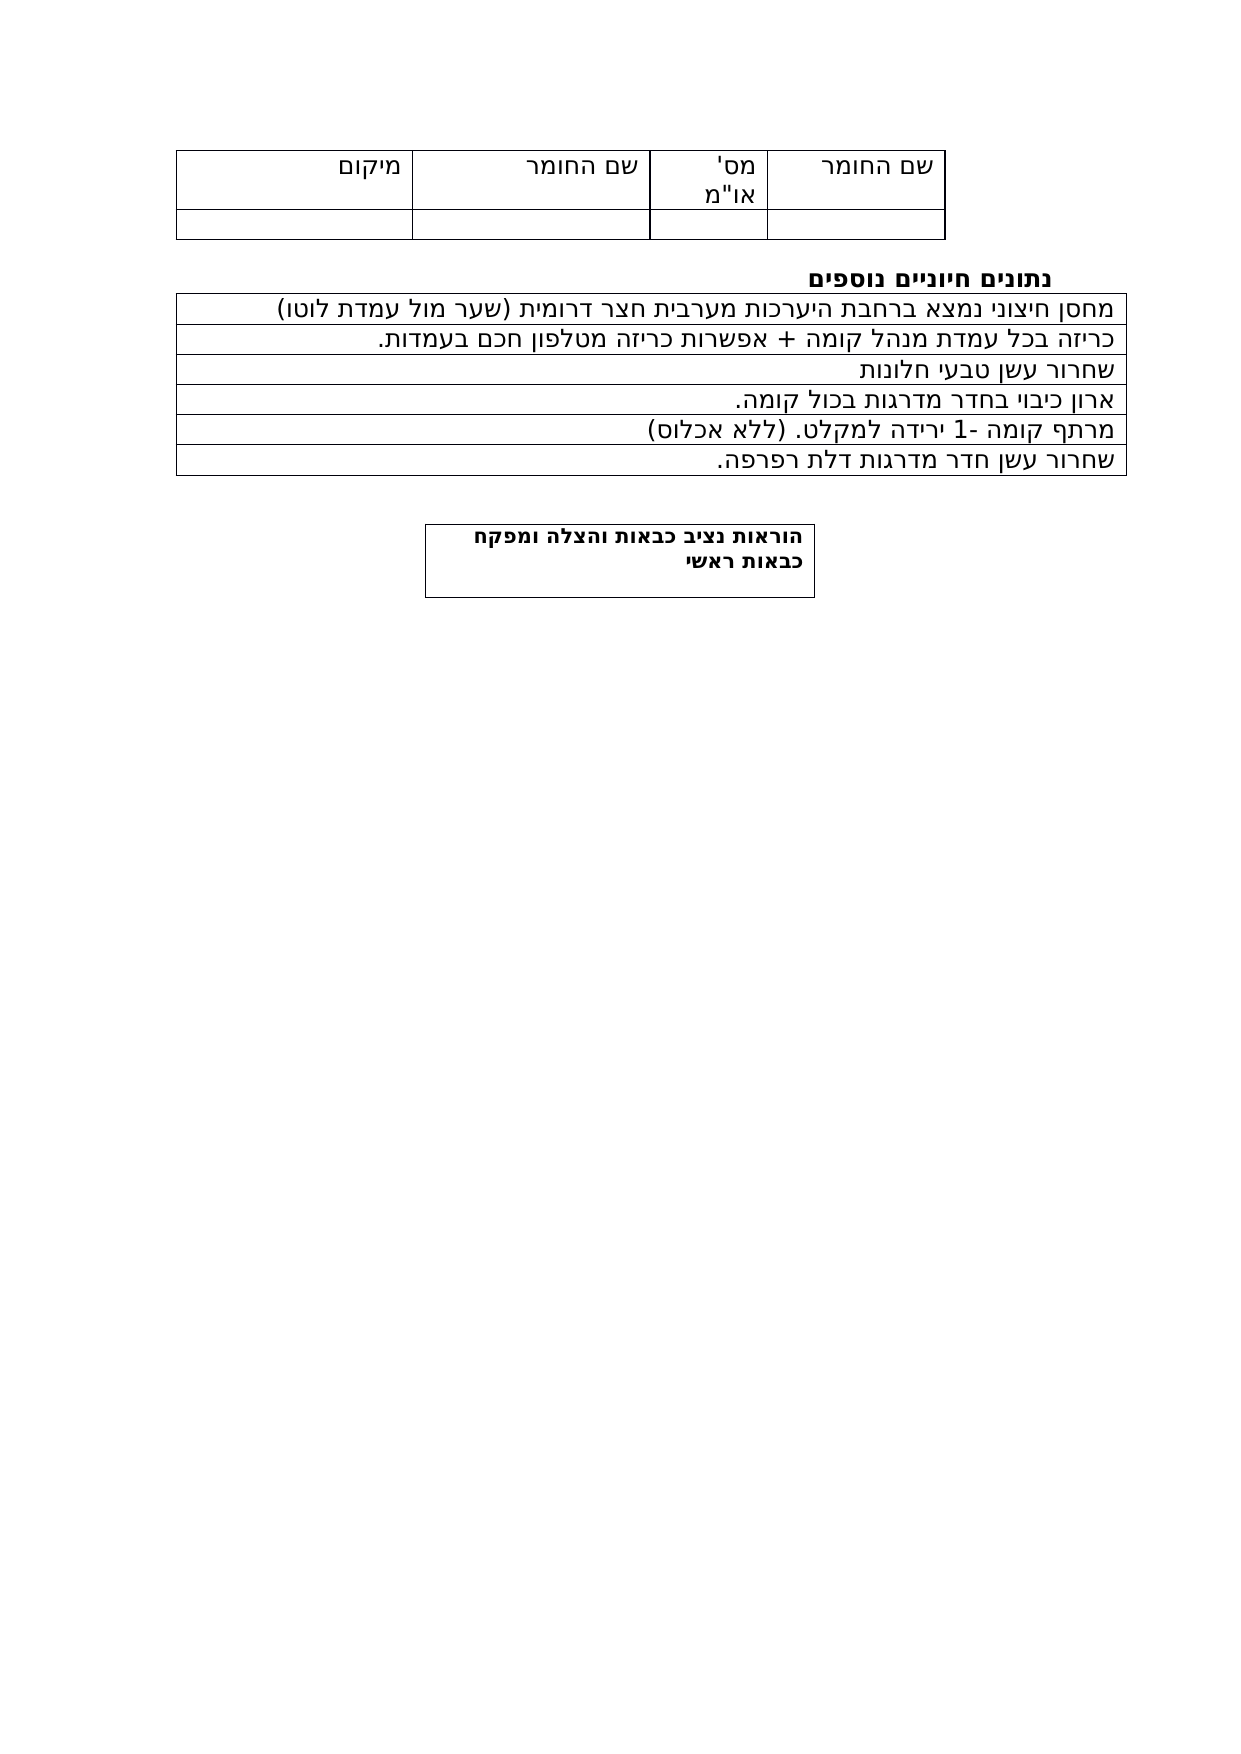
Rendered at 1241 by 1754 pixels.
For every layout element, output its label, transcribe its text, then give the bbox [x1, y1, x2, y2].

table_header מחסן חיצוני נמצא ברחבת היערכות מערבית חצר דרומית (שער מול עמדת לוטו) [177, 294, 1126, 323]
table_header מס' או"מ [651, 151, 767, 209]
table_cell מרתף קומה -1 ירידה למקלט. (ללא אכלוס) [177, 415, 1126, 444]
table_cell [651, 210, 767, 239]
text נתונים חיוניים נוספים [187, 264, 1053, 293]
table_header הוראות נציב כבאות והצלה ומפקח כבאות ראשי [426, 525, 814, 597]
table_header מיקום [177, 151, 412, 209]
table_cell [177, 210, 412, 239]
table_cell ארון כיבוי בחדר מדרגות בכול קומה. [177, 385, 1126, 414]
table_cell שחרור עשן טבעי חלונות [177, 355, 1126, 384]
table_cell [768, 210, 944, 239]
table_cell כריזה בכל עמדת מנהל קומה + אפשרות כריזה מטלפון חכם בעמדות. [177, 325, 1126, 354]
table_header שם החומר [413, 151, 649, 209]
table_header שם החומר [768, 151, 944, 209]
table_cell שחרור עשן חדר מדרגות דלת רפרפה. [177, 445, 1126, 474]
table_cell [413, 210, 649, 239]
